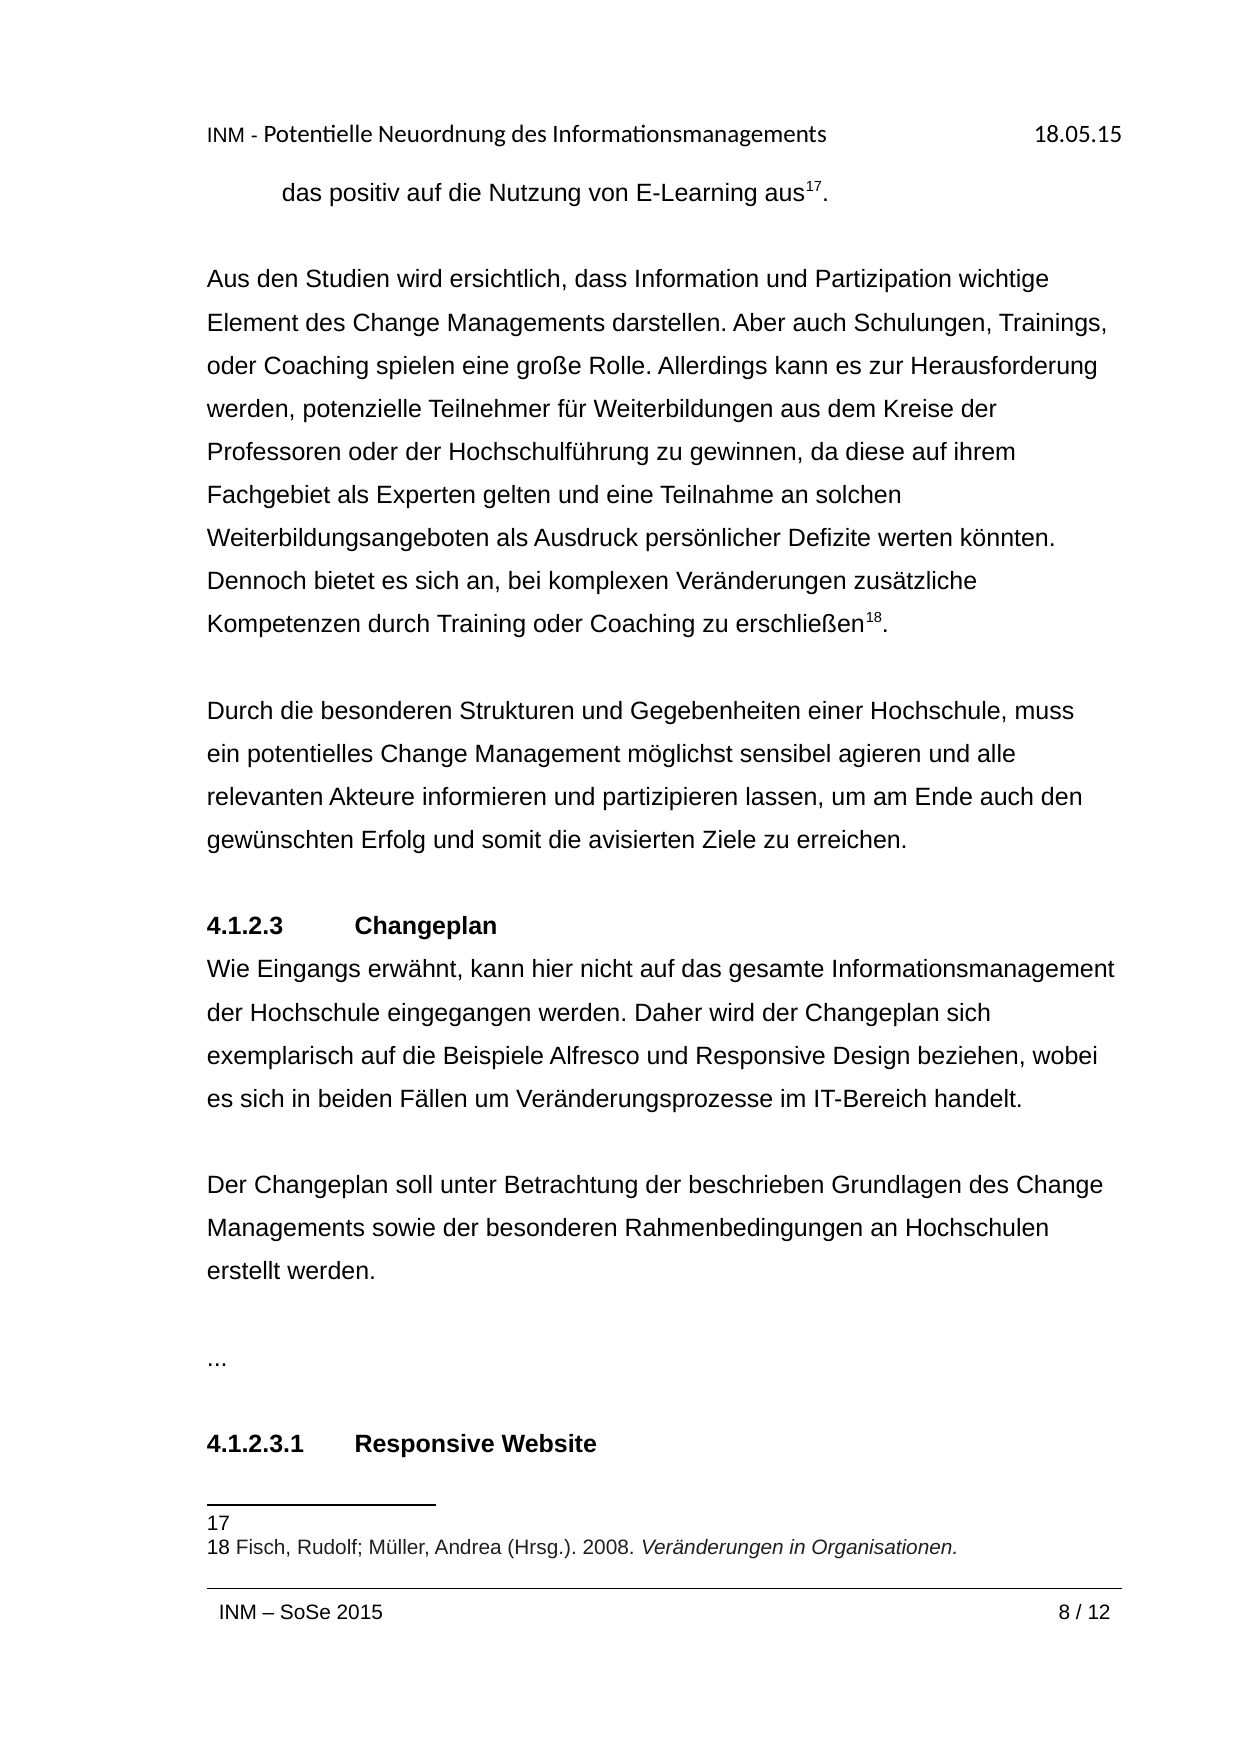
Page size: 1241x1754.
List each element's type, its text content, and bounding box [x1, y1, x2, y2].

text 4.1.2.3 Changeplan [207, 911, 1122, 940]
text Der Changeplan soll unter Betrachtung der beschrieben Grundlagen des Change Managements sowie der besonderen Rahmenbedingungen an Hochschulen erstellt werden. [207, 1170, 1122, 1285]
text Durch die besonderen Strukturen und Gegebenheiten einer Hochschule, muss ein potentielles Change Management möglichst sensibel agieren und alle relevanten Akteure informieren und partizipieren lassen, um am Ende auch den gewünschten Erfolg und somit die avisierten Ziele zu erreichen. [207, 696, 1122, 854]
list das positiv auf die Nutzung von E-Learning aus. [244, 178, 1122, 207]
text 4.1.2.3.1 Responsive Website [207, 1429, 1122, 1457]
text Aus den Studien wird ersichtlich, dass Information und Partizipation wichtige Element des Change Managements darstellen. Aber auch Schulungen, Trainings, oder Coaching spielen eine große Rolle. Allerdings kann es zur Herausforderung werden, potenzielle Teilnehmer für Weiterbildungen aus dem Kreise der Professoren oder der Hochschulführung zu gewinnen, da diese auf ihrem Fachgebiet als Experten gelten und eine Teilnahme an solchen Weiterbildungsangeboten als Ausdruck persönlicher Defizite werten könnten. Dennoch bietet es sich an, bei komplexen Veränderungen zusätzliche Kompetenzen durch Training oder Coaching zu erschließen. [207, 264, 1122, 638]
text Fisch, Rudolf; Müller, Andrea (Hrsg.). 2008. Veränderungen in Organisationen. [207, 1535, 1122, 1559]
text Wie Eingangs erwähnt, kann hier nicht auf das gesamte Informationsmanagement der Hochschule eingegangen werden. Daher wird der Changeplan sich exemplarisch auf die Beispiele Alfresco und Responsive Design beziehen, wobei es sich in beiden Fällen um Veränderungsprozesse im IT-Bereich handelt. [207, 954, 1122, 1112]
text ... [207, 1342, 1122, 1371]
